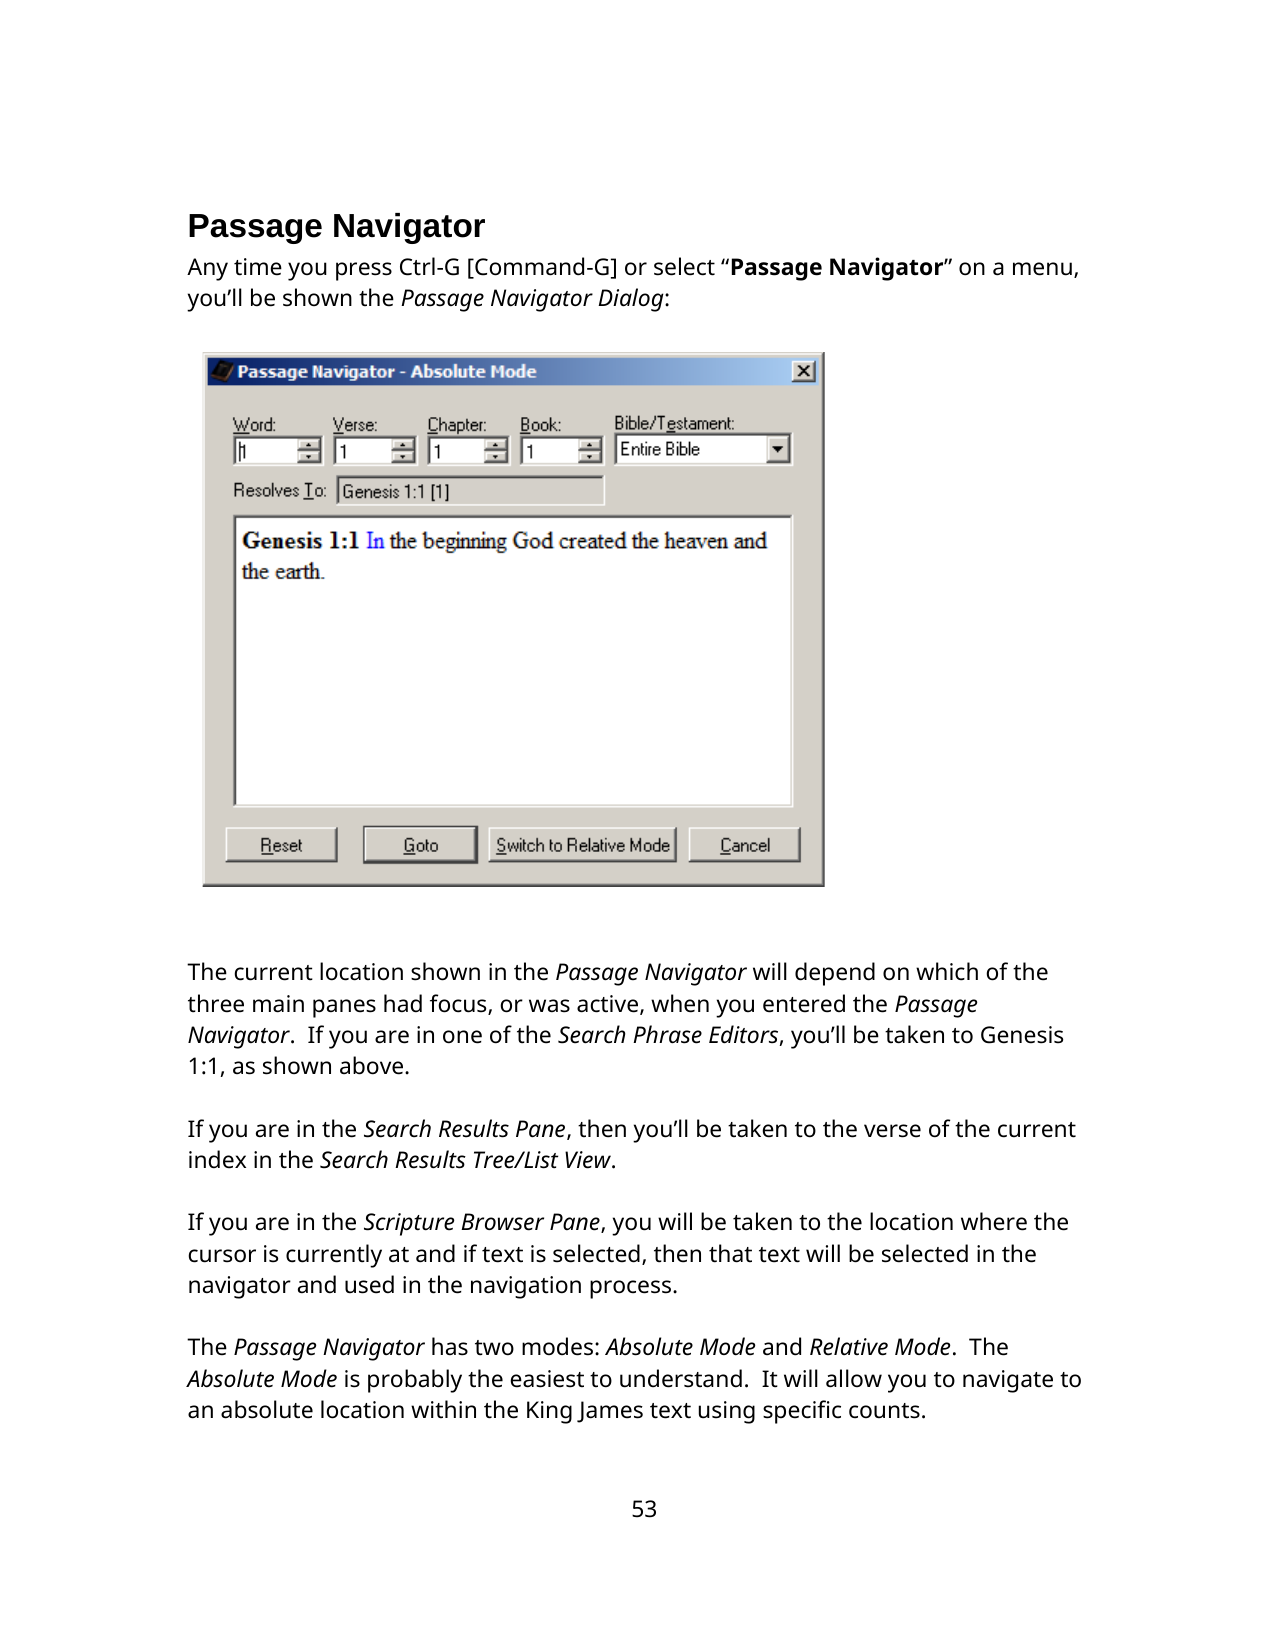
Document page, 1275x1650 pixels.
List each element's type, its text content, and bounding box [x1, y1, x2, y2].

text If you are in the Search Results Pane, then you’ll be taken to the verse of the current index in the Search Results Tree/List View. [187, 1112, 1087, 1175]
subtitle Passage Navigator [187, 206, 1087, 245]
text The Passage Navigator has two modes: Absolute Mode and Relative Mode. The Absolute Mode is probably the easiest to understand. It will allow you to navigate to an absolute location within the King James text using specific counts. [187, 1331, 1087, 1425]
text Any time you press Ctrl-G [Command-G] or select “Passage Navigator” on a menu, you’ll be shown the Passage Navigator Dialog: [187, 251, 1087, 313]
text If you are in the Scripture Browser Pane, you will be taken to the location where the cursor is currently at and if text is selected, then that text will be selected in the navigator and used in the navigation process. [187, 1206, 1087, 1300]
text The current location shown in the Passage Navigator will depend on which of the three main panes had focus, or was active, when you entered the Passage Navigator. If you are in one of the Search Phrase Editors, you’ll be taken to Genesis 1:1, as shown above. [187, 956, 1087, 1081]
picture [202, 352, 825, 887]
